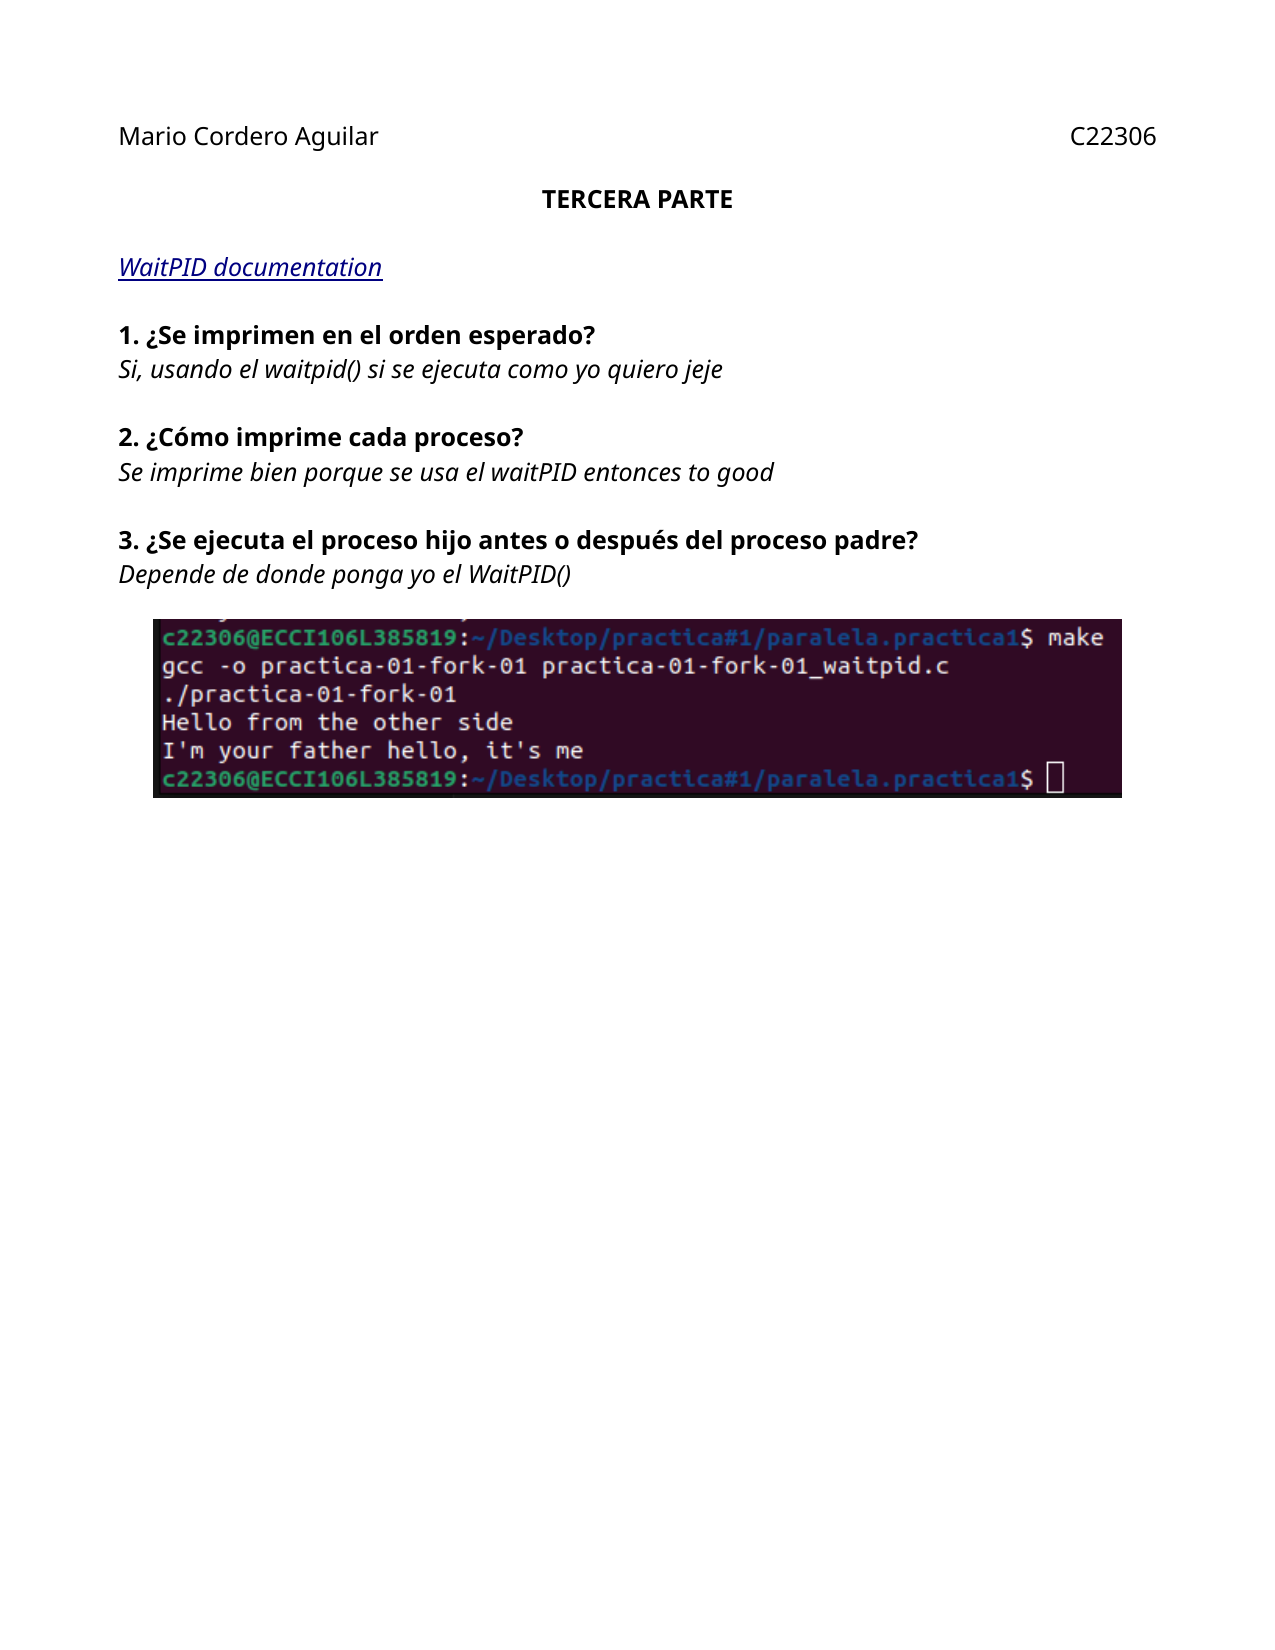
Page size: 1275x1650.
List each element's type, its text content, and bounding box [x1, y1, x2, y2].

text 3. ¿Se ejecuta el proceso hijo antes o después del proceso padre? [118, 522, 1157, 556]
text Se imprime bien porque se usa el waitPID entonces to good [118, 454, 1157, 488]
picture [153, 619, 1122, 798]
text TERCERA PARTE [118, 182, 1157, 216]
text Si, usando el waitpid() si se ejecuta como yo quiero jeje [118, 352, 1157, 386]
text Depende de donde ponga yo el WaitPID() [118, 556, 1157, 590]
text WaitPID documentation [118, 250, 1157, 284]
text 2. ¿Cómo imprime cada proceso? [118, 420, 1157, 454]
text 1. ¿Se imprimen en el orden esperado? [118, 318, 1157, 352]
